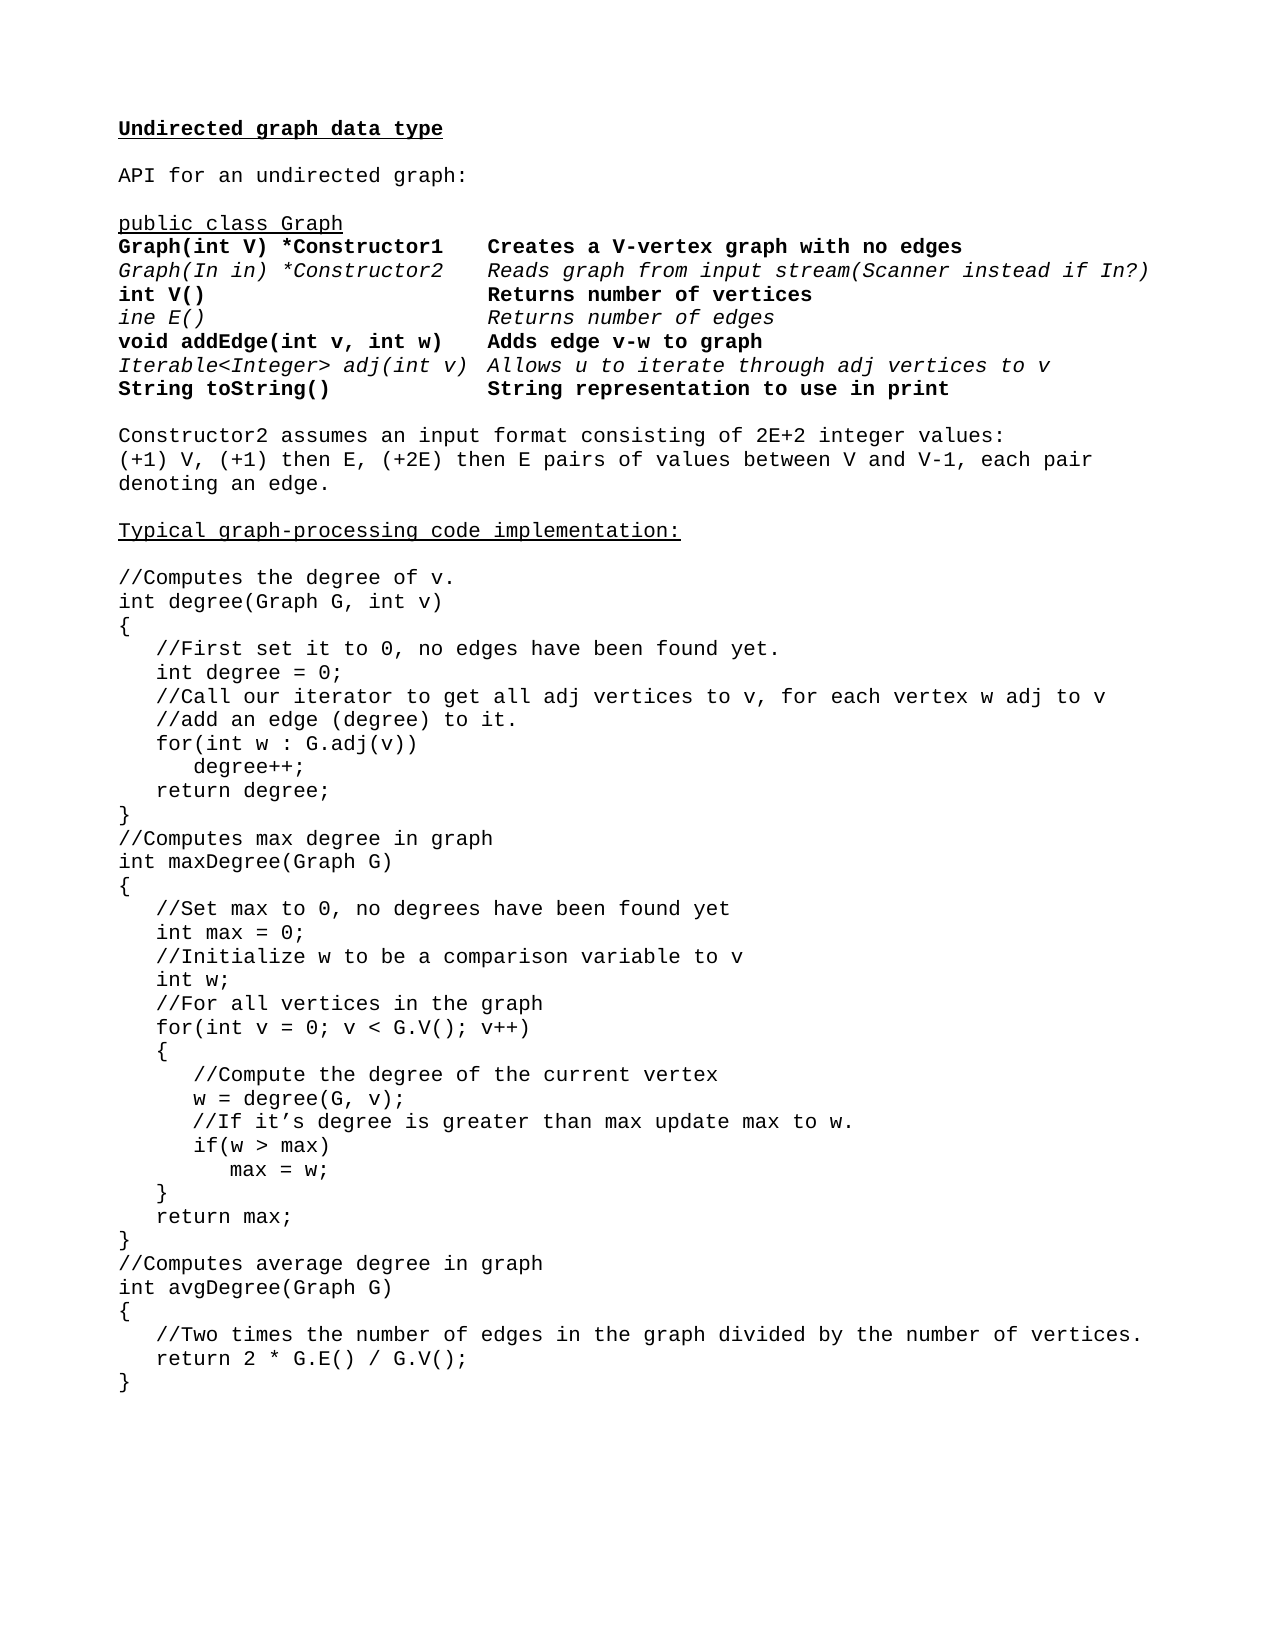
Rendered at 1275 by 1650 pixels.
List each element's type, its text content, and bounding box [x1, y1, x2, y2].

text int degree = 0; [118, 662, 1157, 686]
text //Set max to 0, no degrees have been found yet [118, 898, 1157, 922]
text } [118, 1182, 1157, 1206]
text } [118, 804, 1157, 827]
text Typical graph-processing code implementation: [118, 520, 1157, 544]
text { [118, 1300, 1157, 1324]
text //Compute the degree of the current vertex [118, 1064, 1157, 1088]
text int degree(Graph G, int v) [118, 591, 1157, 615]
text //add an edge (degree) to it. [118, 709, 1157, 733]
text int max = 0; [118, 922, 1157, 946]
text if(w > max) [118, 1135, 1157, 1158]
text Graph(int V) *Constructor1 Creates a V-vertex graph with no edges [118, 236, 1157, 260]
text ine E() Returns number of edges [118, 307, 1157, 331]
text return 2 * G.E() / G.V(); [118, 1348, 1157, 1371]
text return degree; [118, 780, 1157, 804]
text max = w; [118, 1158, 1157, 1182]
text //If it’s degree is greater than max update max to w. [118, 1111, 1157, 1135]
text //Computes average degree in graph [118, 1253, 1157, 1277]
text Graph(In in) *Constructor2 Reads graph from input stream(Scanner instead if In?) [118, 260, 1157, 284]
text //Call our iterator to get all adj vertices to v, for each vertex w adj to v [118, 686, 1157, 709]
text Iterable<Integer> adj(int v) Allows u to iterate through adj vertices to v [118, 354, 1157, 378]
text void addEdge(int v, int w) Adds edge v-w to graph [118, 331, 1157, 354]
text String toString() String representation to use in print [118, 378, 1157, 402]
text { [118, 875, 1157, 898]
text Constructor2 assumes an input format consisting of 2E+2 integer values: [118, 426, 1157, 449]
text int maxDegree(Graph G) [118, 851, 1157, 875]
text int w; [118, 969, 1157, 993]
text //Computes max degree in graph [118, 827, 1157, 851]
text //For all vertices in the graph [118, 993, 1157, 1017]
text //Computes the degree of v. [118, 567, 1157, 591]
text int V() Returns number of vertices [118, 284, 1157, 307]
text { [118, 615, 1157, 638]
text int avgDegree(Graph G) [118, 1277, 1157, 1300]
text } [118, 1371, 1157, 1395]
text } [118, 1229, 1157, 1253]
text w = degree(G, v); [118, 1088, 1157, 1111]
text Undirected graph data type [118, 118, 1157, 142]
text //First set it to 0, no edges have been found yet. [118, 638, 1157, 662]
text API for an undirected graph: [118, 165, 1157, 189]
text degree++; [118, 757, 1157, 780]
text //Two times the number of edges in the graph divided by the number of vertices. [118, 1324, 1157, 1348]
text { [118, 1040, 1157, 1064]
text return max; [118, 1206, 1157, 1229]
text for(int v = 0; v < G.V(); v++) [118, 1017, 1157, 1040]
text for(int w : G.adj(v)) [118, 733, 1157, 757]
text (+1) V, (+1) then E, (+2E) then E pairs of values between V and V-1, each pair denoting an edge. [118, 449, 1157, 496]
text //Initialize w to be a comparison variable to v [118, 946, 1157, 969]
text public class Graph [118, 213, 1157, 236]
